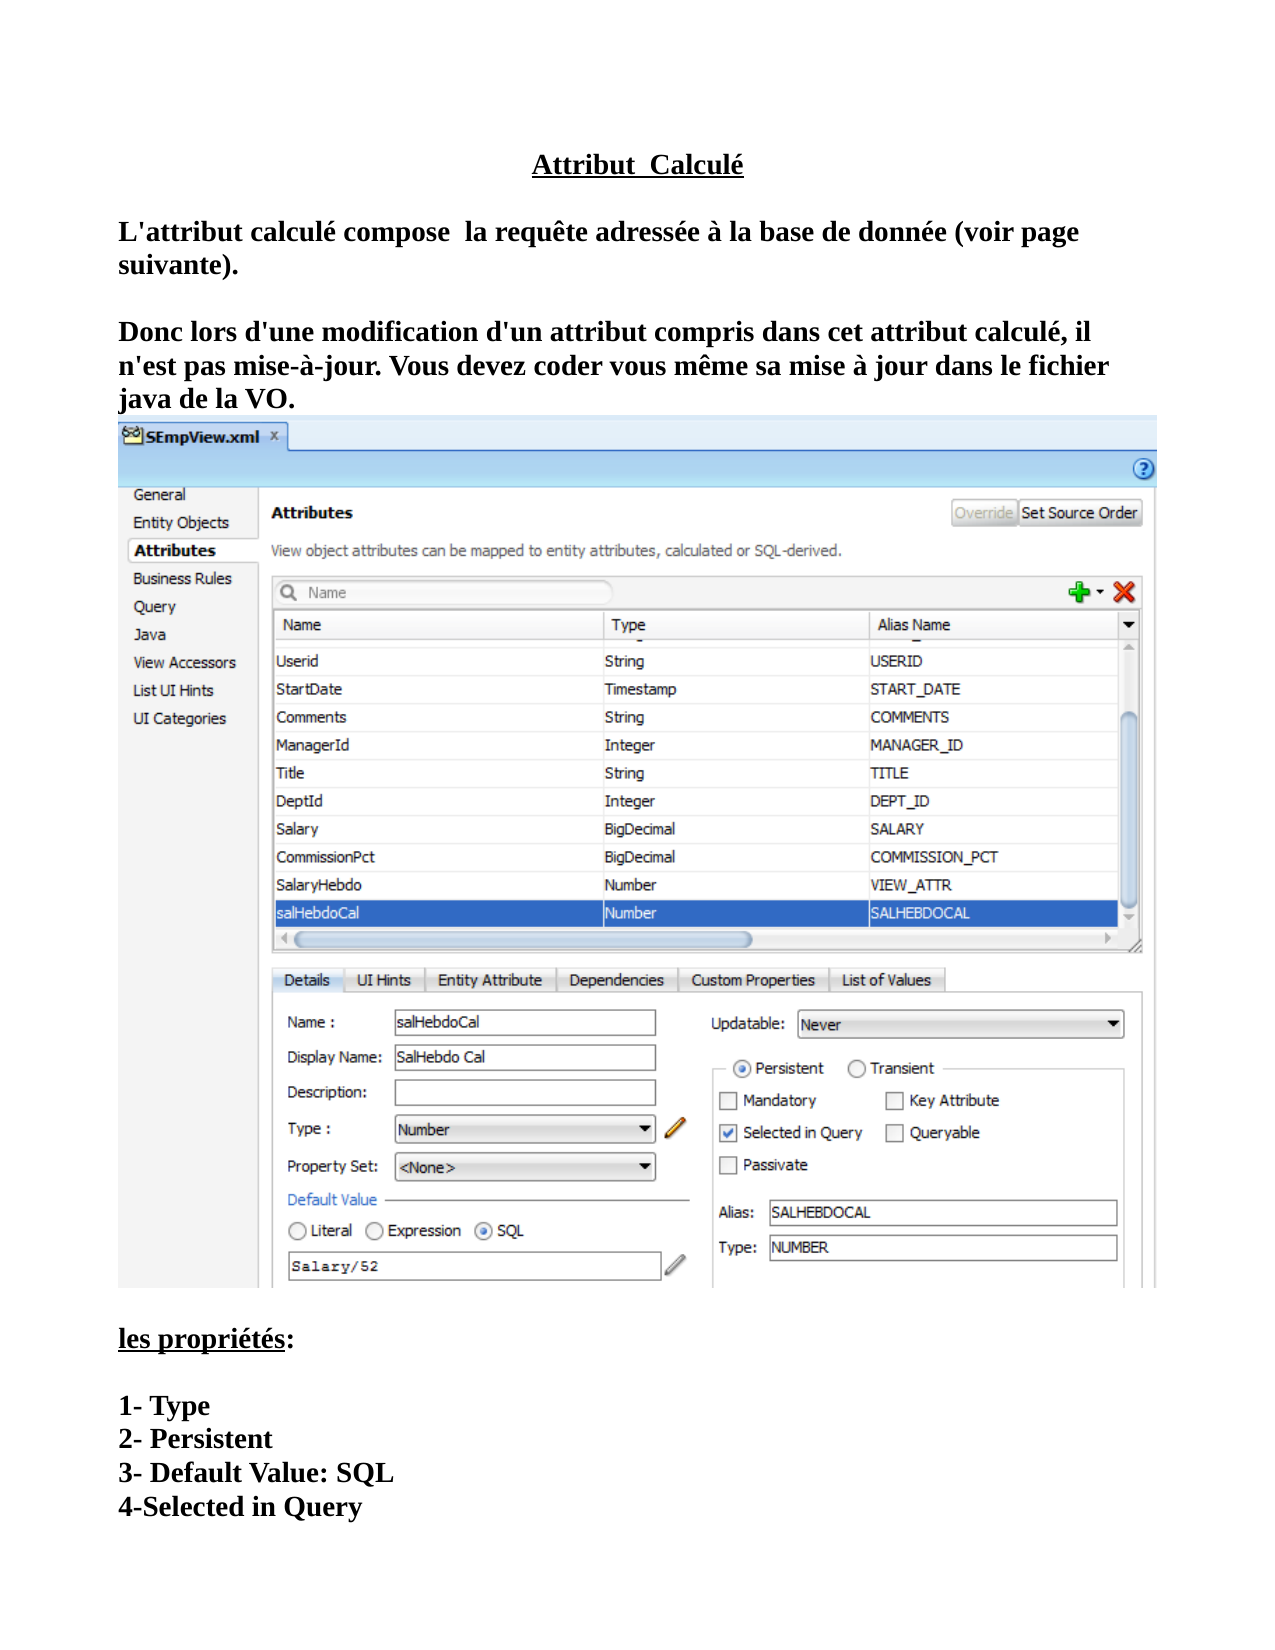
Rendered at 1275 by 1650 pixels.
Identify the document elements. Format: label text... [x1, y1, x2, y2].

text 3- Default Value: SQL [118, 1455, 1157, 1489]
picture [118, 415, 1157, 1288]
text 4-Selected in Query [118, 1489, 1157, 1522]
text Donc lors d'une modification d'un attribut compris dans cet attribut calculé, il n'est pas mise-à-jour. Vous devez coder vous même sa mise à jour dans le fichier java de la VO. [118, 314, 1157, 415]
text Attribut Calculé [118, 147, 1157, 180]
text 2- Persistent [118, 1422, 1157, 1455]
text 1- Type [118, 1388, 1157, 1422]
text les propriétés: [118, 1321, 1157, 1354]
text L'attribut calculé compose la requête adressée à la base de donnée (voir page suivante). [118, 214, 1157, 281]
